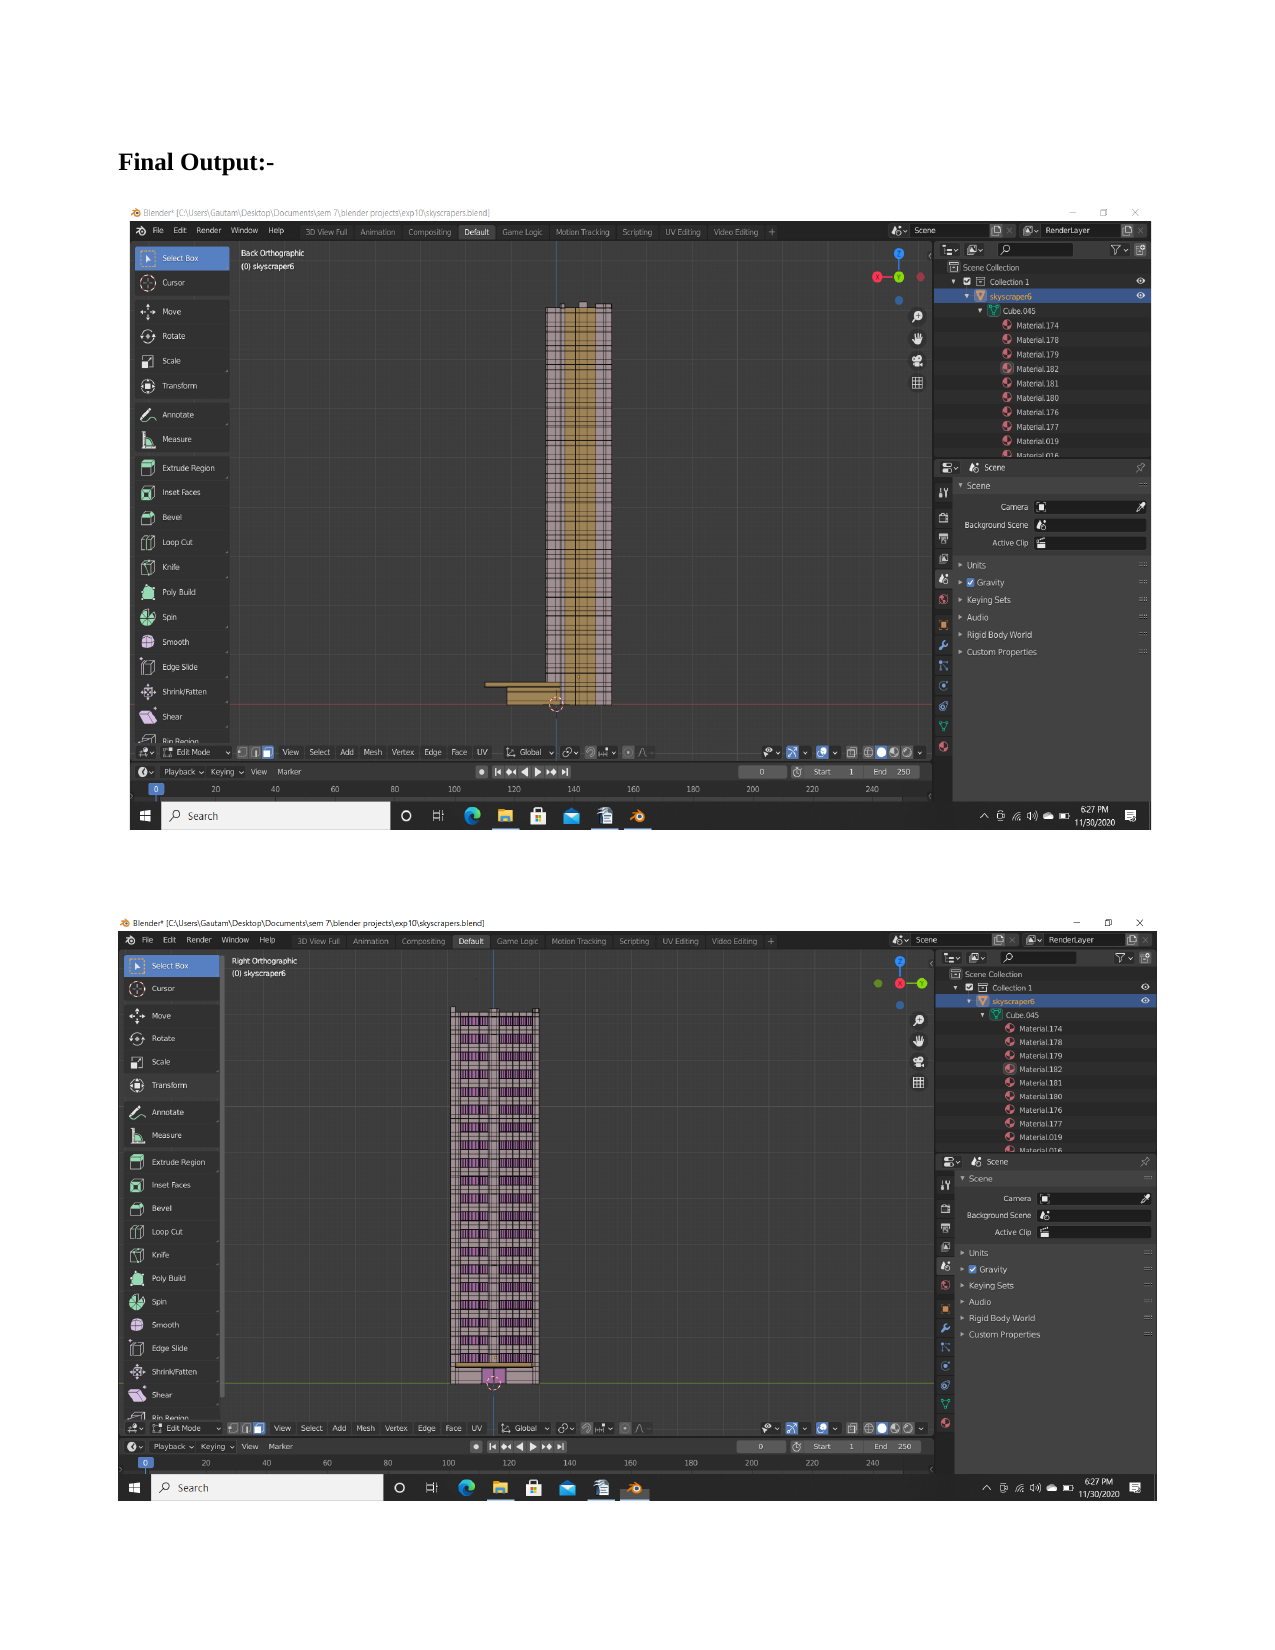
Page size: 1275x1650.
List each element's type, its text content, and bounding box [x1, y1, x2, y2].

picture [129, 204, 1152, 830]
picture [118, 915, 1157, 1501]
text Final Output:- [118, 147, 1157, 176]
